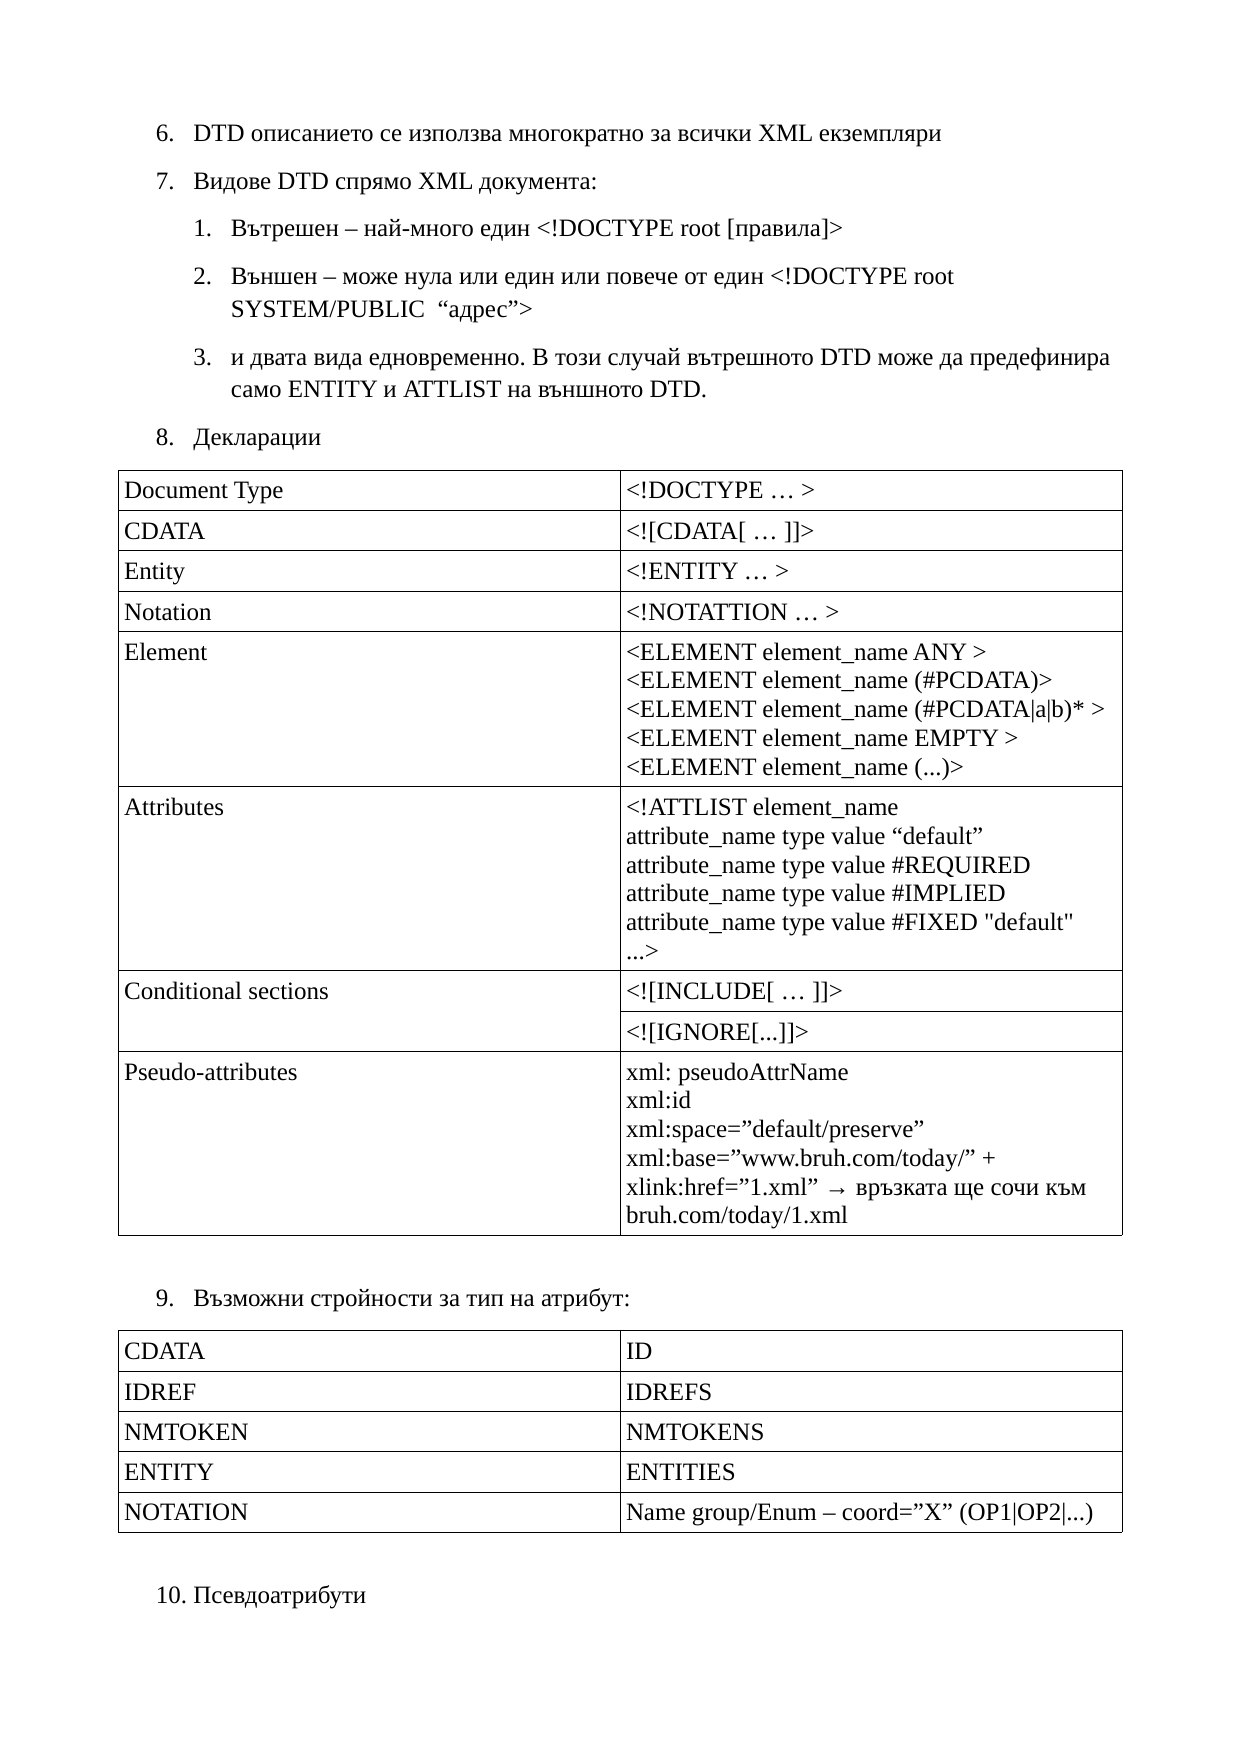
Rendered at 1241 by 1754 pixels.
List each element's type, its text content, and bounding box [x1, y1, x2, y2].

table_cell <![INCLUDE[ … ]]> [621, 971, 1122, 1011]
table_cell Element [119, 632, 620, 786]
list DTD описанието се използва многократно за всички XML екземпляри [156, 118, 1122, 147]
table_cell NMTOKENS [621, 1412, 1122, 1451]
table_cell CDATA [119, 511, 620, 550]
list Псевдоатрибути [156, 1580, 1122, 1608]
table_cell <![CDATA[ … ]]> [621, 511, 1122, 550]
list Видове DTD спрямо XML документа: [156, 166, 1122, 194]
table_cell xml: pseudoAttrName xml:id xml:space=”default/preserve” xml:base=”www.bruh.com/today/” + xlink:href=”1.xml” → връзката ще сочи към bruh.com/today/1.xml [621, 1052, 1122, 1235]
table_cell <!ATTLIST element_name attribute_name type value “default” attribute_name type value #REQUIRED attribute_name type value #IMPLIED attribute_name type value #FIXED "default" ...> [621, 787, 1122, 970]
list Външен – може нула или един или повече от един <!DOCTYPE root SYSTEM/PUBLIC “адрес”> [193, 261, 1122, 323]
table_cell <![IGNORE[...]]> [621, 1012, 1122, 1051]
list и двата вида едновременно. В този случай вътрешното DTD може да предефинира само ENTITY и ATTLIST на външното DTD. [193, 342, 1122, 403]
table_cell ENTITIES [621, 1452, 1122, 1492]
table_cell Attributes [119, 787, 620, 970]
list Вътрешен – най-много един <!DOCTYPE root [правила]> [193, 213, 1122, 242]
table_cell IDREF [119, 1372, 620, 1411]
table_cell ENTITY [119, 1452, 620, 1492]
list Декларации [156, 422, 1122, 451]
table_cell NMTOKEN [119, 1412, 620, 1451]
table_cell Name group/Enum – coord=”X” (OP1|OP2|...) [621, 1493, 1122, 1532]
table_cell <!NOTATTION … > [621, 592, 1122, 631]
table_cell <!ENTITY … > [621, 551, 1122, 591]
table_header CDATA [119, 1331, 620, 1371]
table_header <!DOCTYPE … > [621, 471, 1122, 510]
table_header ID [621, 1331, 1122, 1371]
list Възможни стройности за тип на атрибут: [156, 1283, 1122, 1312]
table_cell Notation [119, 592, 620, 631]
table_header Document Type [119, 471, 620, 510]
table_cell Conditional sections [119, 971, 620, 1051]
table_cell <ELEMENT element_name ANY > <ELEMENT element_name (#PCDATA)> <ELEMENT element_name (#PCDATA|a|b)* > <ELEMENT element_name EMPTY > <ELEMENT element_name (...)> [621, 632, 1122, 786]
table_cell Entity [119, 551, 620, 591]
table_cell NOTATION [119, 1493, 620, 1532]
table_cell IDREFS [621, 1372, 1122, 1411]
table_cell Pseudo-attributes [119, 1052, 620, 1235]
